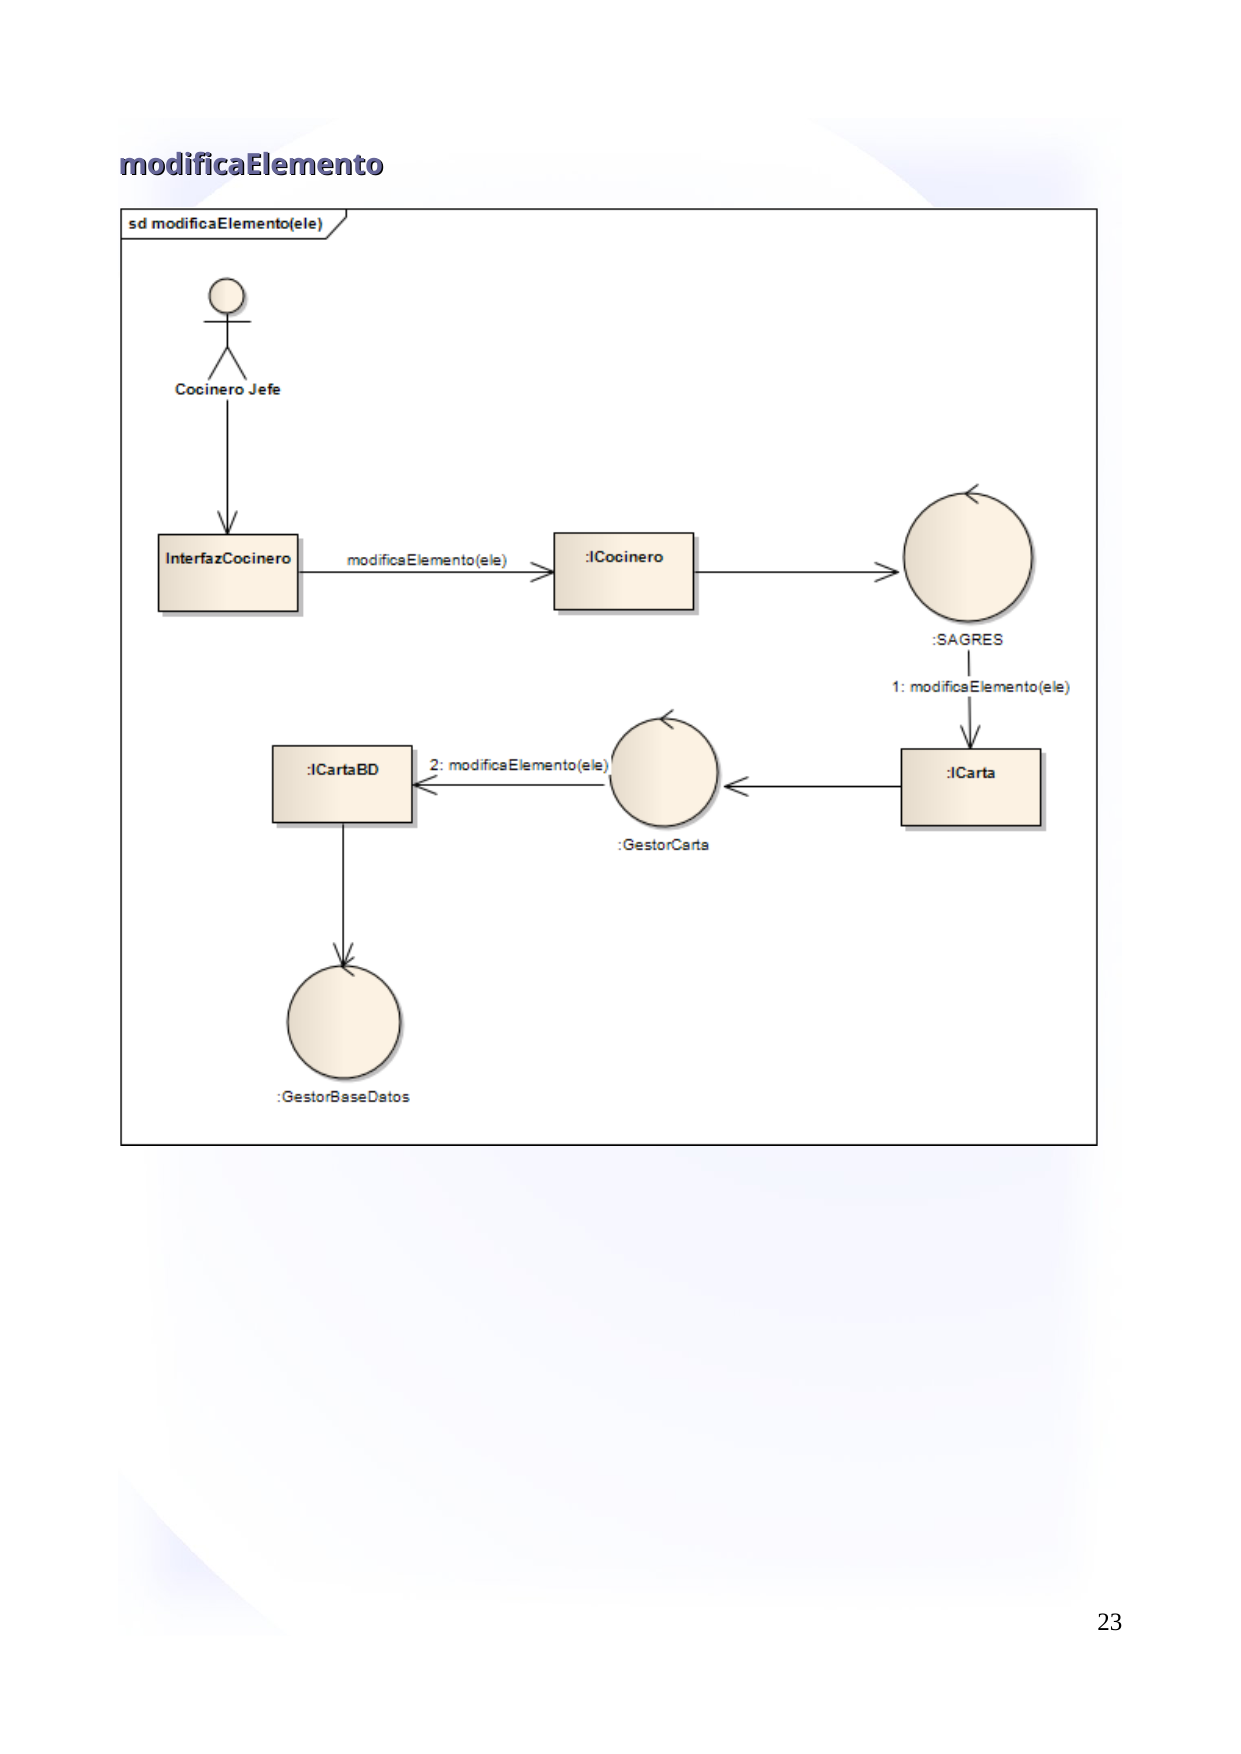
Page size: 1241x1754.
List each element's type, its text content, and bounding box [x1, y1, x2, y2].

picture [118, 183, 1122, 1636]
subtitle modificaElemento [118, 143, 1122, 183]
picture [118, 118, 1122, 143]
